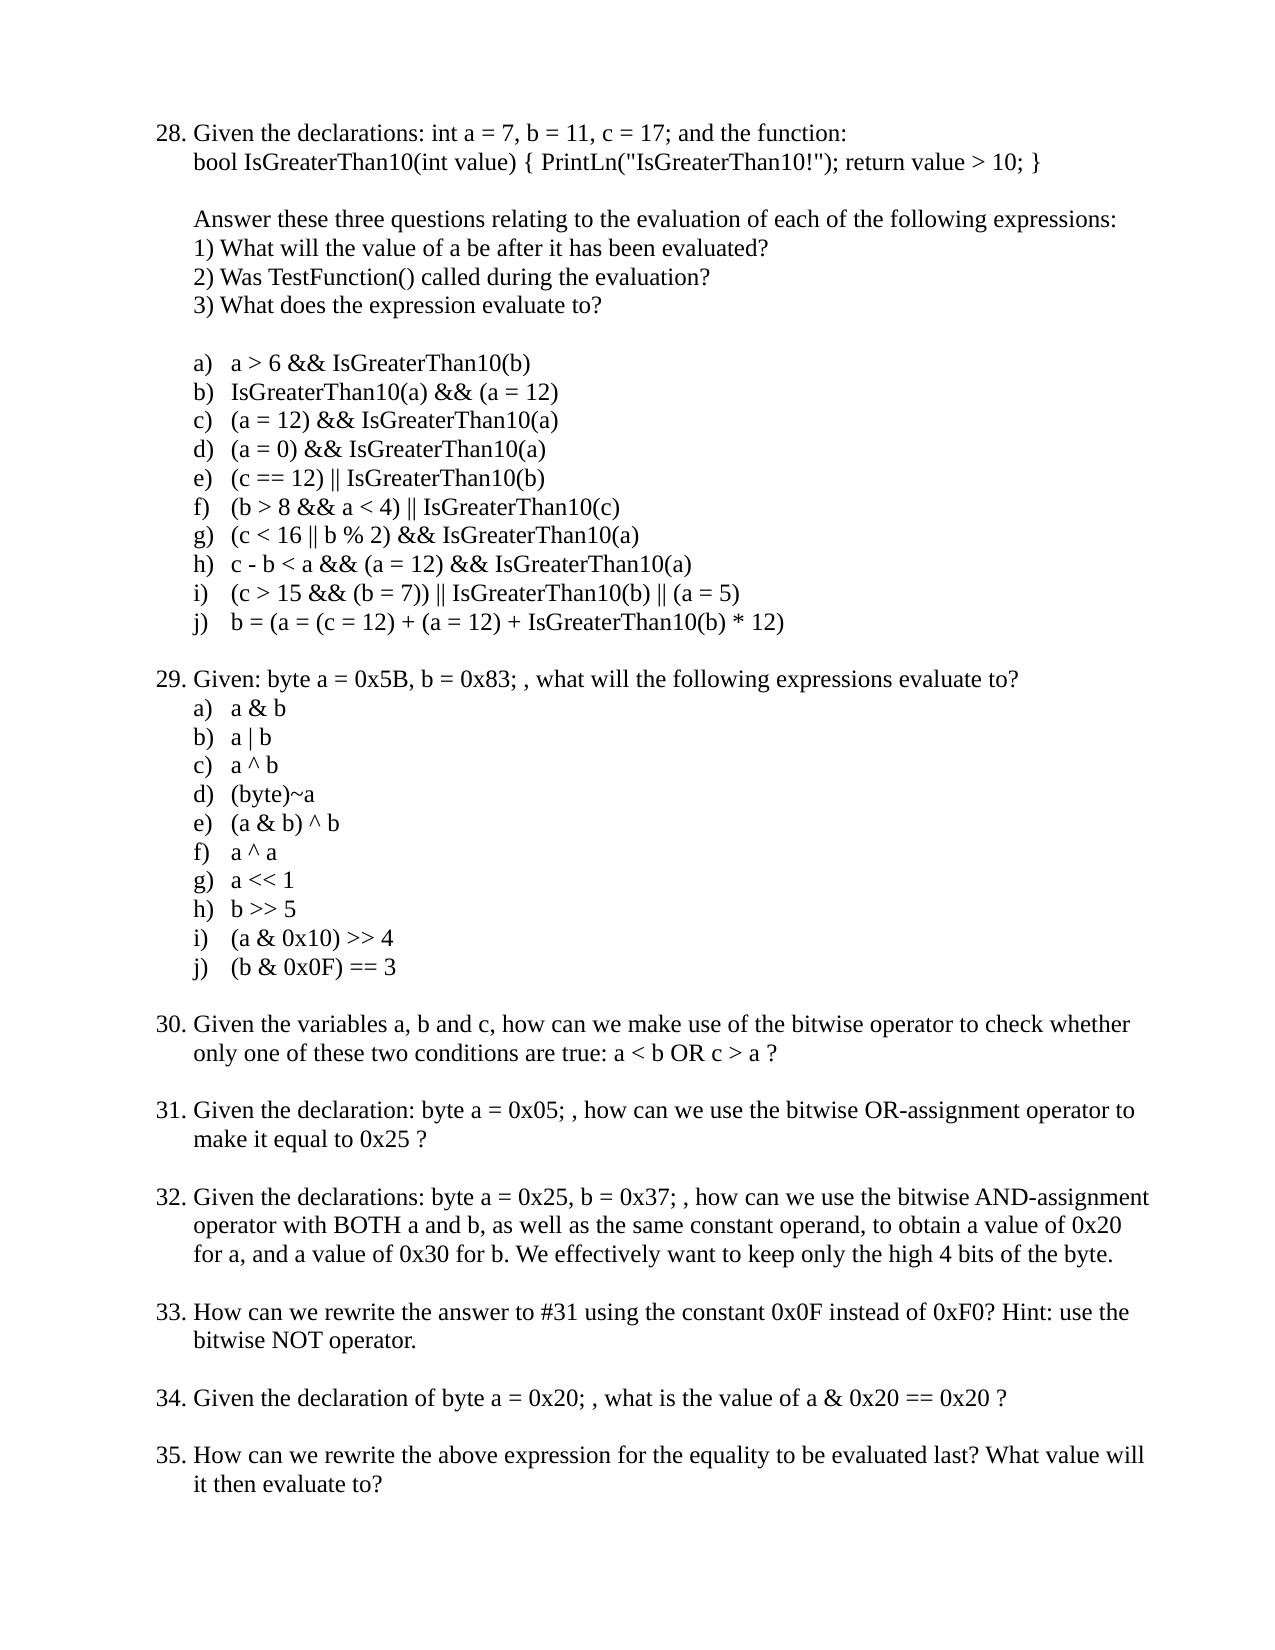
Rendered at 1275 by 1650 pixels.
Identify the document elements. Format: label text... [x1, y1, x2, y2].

list (b & 0x0F) == 3 [193, 952, 1157, 1009]
list Given the variables a, b and c, how can we make use of the bitwise operator to check whether only one of these two conditions are true: a < b OR c > a ? [156, 1009, 1157, 1096]
list b >> 5 [193, 894, 1157, 923]
list a | b [193, 722, 1157, 751]
list How can we rewrite the above expression for the equality to be evaluated last? What value will it then evaluate to? [156, 1441, 1157, 1527]
list (a & 0x10) >> 4 [193, 923, 1157, 952]
list a ^ a [193, 837, 1157, 866]
list b = (a = (c = 12) + (a = 12) + IsGreaterThan10(b) * 12) [193, 607, 1157, 664]
list (a & b) ^ b [193, 808, 1157, 837]
list a ^ b [193, 751, 1157, 779]
list (c < 16 || b % 2) && IsGreaterThan10(a) [193, 521, 1157, 549]
list Given: byte a = 0x5B, b = 0x83; , what will the following expressions evaluate to? [156, 664, 1157, 693]
list (a = 0) && IsGreaterThan10(a) [193, 434, 1157, 463]
list Given the declaration: byte a = 0x05; , how can we use the bitwise OR-assignment operator to make it equal to 0x25 ? [156, 1096, 1157, 1182]
list c - b < a && (a = 12) && IsGreaterThan10(a) [193, 549, 1157, 578]
list Given the declarations: byte a = 0x25, b = 0x37; , how can we use the bitwise AND-assignment operator with BOTH a and b, as well as the same constant operand, to obtain a value of 0x20 for a, and a value of 0x30 for b. We effectively want to keep only the high 4 bits of the byte. [156, 1182, 1157, 1297]
list a << 1 [193, 866, 1157, 894]
list Given the declaration of byte a = 0x20; , what is the value of a & 0x20 == 0x20 ? [156, 1383, 1157, 1441]
list a & b [193, 693, 1157, 722]
list (b > 8 && a < 4) || IsGreaterThan10(c) [193, 492, 1157, 521]
list Answer these three questions relating to the evaluation of each of the following expressions: 1) What will the value of a be after it has been evaluated? 2) Was TestFunction() called during the evaluation? 3) What does the expression evaluate to? [156, 204, 1157, 348]
list IsGreaterThan10(a) && (a = 12) [193, 377, 1157, 406]
list Given the declarations: int a = 7, b = 11, c = 17; and the function: bool IsGreaterThan10(int value) { PrintLn("IsGreaterThan10!"); return value > 10; } [156, 118, 1157, 204]
list (c > 15 && (b = 7)) || IsGreaterThan10(b) || (a = 5) [193, 578, 1157, 607]
list (a = 12) && IsGreaterThan10(a) [193, 406, 1157, 434]
list (c == 12) || IsGreaterThan10(b) [193, 463, 1157, 492]
list a > 6 && IsGreaterThan10(b) [193, 348, 1157, 377]
list How can we rewrite the answer to #31 using the constant 0x0F instead of 0xF0? Hint: use the bitwise NOT operator. [156, 1297, 1157, 1383]
list (byte)~a [193, 779, 1157, 808]
